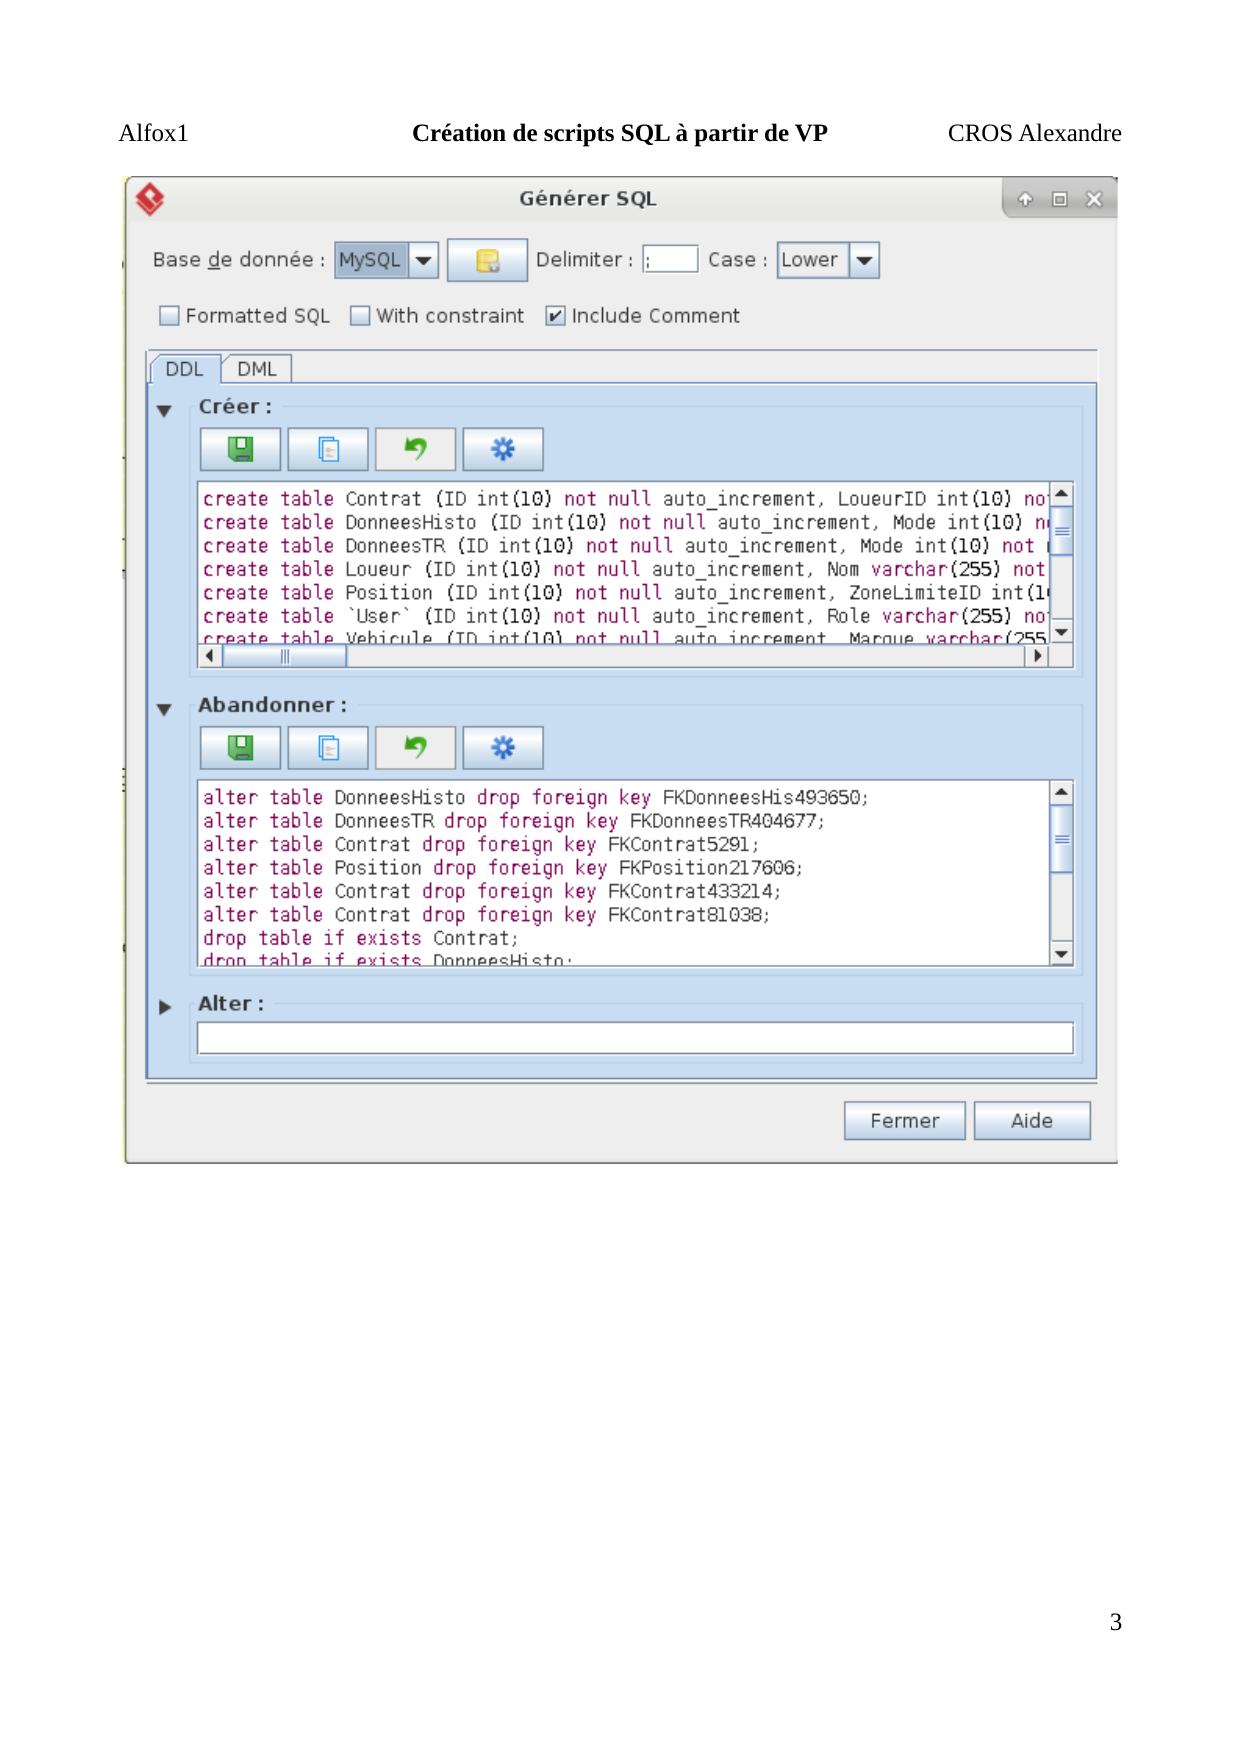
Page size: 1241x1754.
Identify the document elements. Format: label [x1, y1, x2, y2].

picture [122, 176, 1118, 1164]
